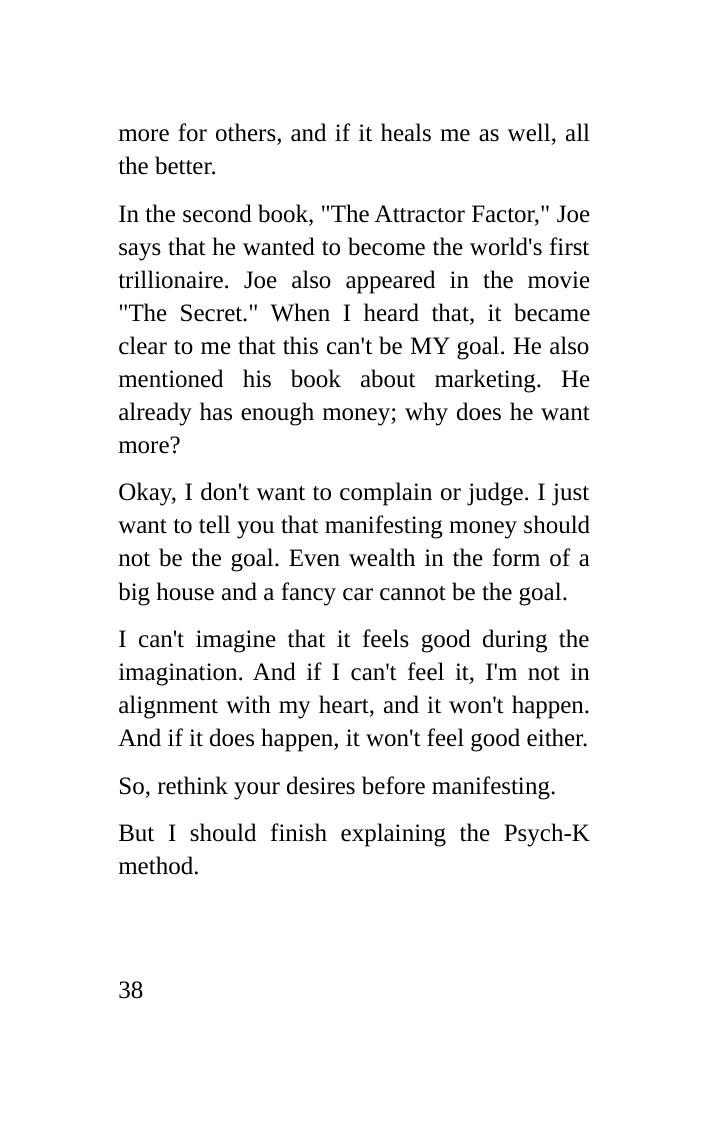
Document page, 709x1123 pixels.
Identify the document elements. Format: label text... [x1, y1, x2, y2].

text I can't imagine that it feels good during the imagination. And if I can't feel it, I'm not in alignment with my heart, and it won't happen. And if it does happen, it won't feel good either. [118, 624, 591, 752]
text Okay, I don't want to complain or judge. I just want to tell you that manifesting money should not be the goal. Even wealth in the form of a big house and a fancy car cannot be the goal. [118, 477, 591, 605]
text But I should finish explaining the Psych-K method. [118, 818, 591, 880]
text So, rethink your desires before manifesting. [118, 771, 591, 799]
text In the second book, "The Attractor Factor," Joe says that he wanted to become the world's first trillionaire. Joe also appeared in the movie "The Secret." When I heard that, it became clear to me that this can't be MY goal. He also mentioned his book about marketing. He already has enough money; why does he want more? [118, 199, 591, 459]
text more for others, and if it heals me as well, all the better. [118, 118, 591, 180]
